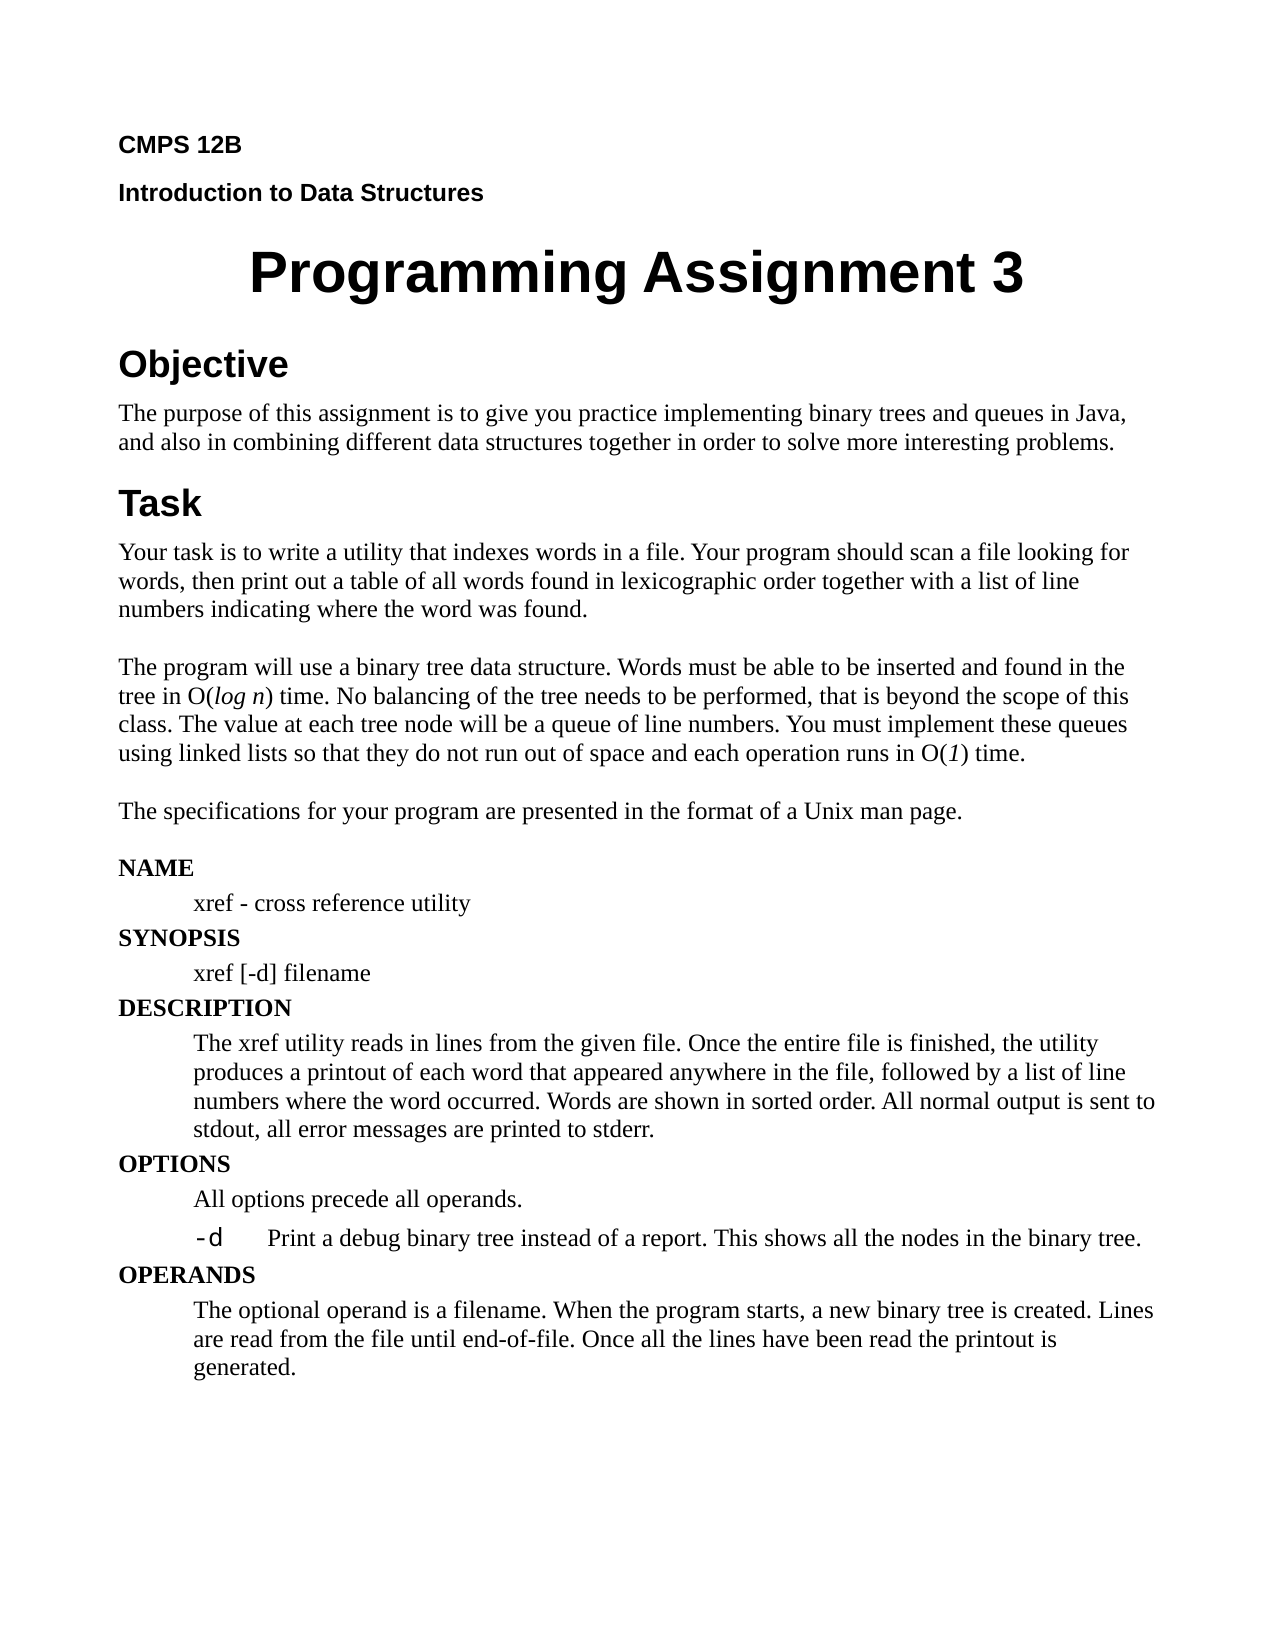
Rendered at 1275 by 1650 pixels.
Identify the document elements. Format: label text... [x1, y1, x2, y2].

subtitle Introduction to Data Structures [118, 178, 1157, 206]
text xref - cross reference utility [118, 888, 1157, 917]
text DESCRIPTION [118, 993, 1157, 1022]
text -d Print a debug binary tree instead of a report. This shows all the nodes in the binary tree. [118, 1219, 1157, 1254]
subtitle CMPS 12B [118, 131, 1157, 159]
text NAME [118, 853, 1157, 882]
text xref [-d] filename [118, 958, 1157, 987]
text SYNOPSIS [118, 923, 1157, 952]
text The specifications for your program are presented in the format of a Unix man page. [118, 796, 1157, 824]
subtitle Objective [118, 342, 1157, 386]
text All options precede all operands. [118, 1184, 1157, 1213]
text OPERANDS [118, 1260, 1157, 1289]
text Your task is to write a utility that indexes words in a file. Your program should scan a file looking for words, then print out a table of all words found in lexicographic order together with a list of line numbers indicating where the word was found. [118, 537, 1157, 623]
text The optional operand is a filename. When the program starts, a new binary tree is created. Lines are read from the file until end-of-file. Once all the lines have been read the printout is generated. [118, 1295, 1157, 1381]
text The xref utility reads in lines from the given file. Once the entire file is finished, the utility produces a printout of each word that appeared anywhere in the file, followed by a list of line numbers where the word occurred. Words are shown in sorted order. All normal output is sent to stdout, all error messages are printed to stderr. [118, 1028, 1157, 1143]
text OPTIONS [118, 1149, 1157, 1178]
subtitle Task [118, 481, 1157, 524]
text The program will use a binary tree data structure. Words must be able to be inserted and found in the tree in O(log n) time. No balancing of the tree needs to be performed, that is beyond the scope of this class. The value at each tree node will be a queue of line numbers. You must implement these queues using linked lists so that they do not run out of space and each operation runs in O(1) time. [118, 652, 1157, 767]
text The purpose of this assignment is to give you practice implementing binary trees and queues in Java, and also in combining different data structures together in order to solve more interesting problems. [118, 398, 1157, 456]
title Programming Assignment 3 [118, 238, 1157, 305]
